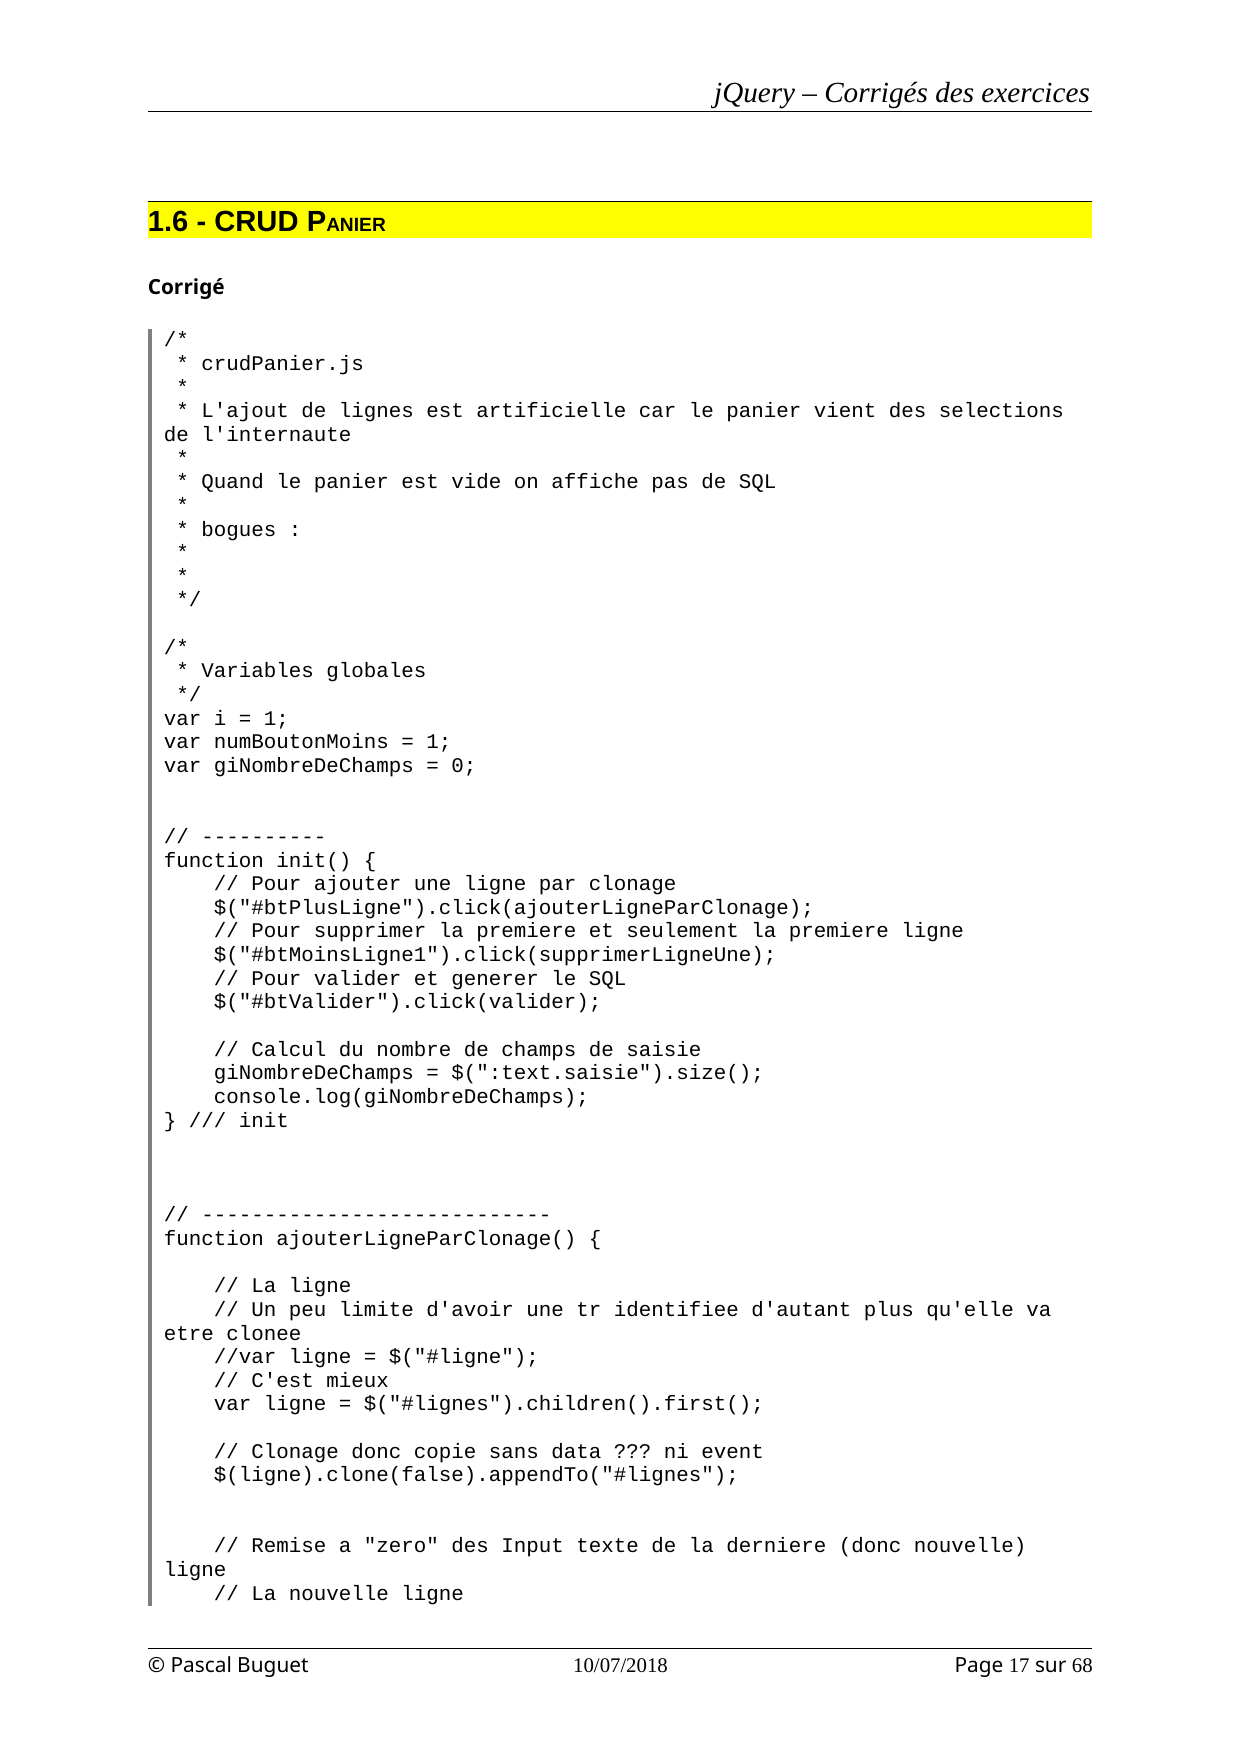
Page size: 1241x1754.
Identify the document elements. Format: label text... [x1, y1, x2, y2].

text // Pour supprimer la premiere et seulement la premiere ligne [152, 921, 1092, 944]
text // Calcul du nombre de champs de saisie [152, 1039, 1092, 1062]
text * [152, 542, 1092, 566]
text //var ligne = $("#ligne"); [152, 1346, 1092, 1370]
text } /// init [152, 1110, 1092, 1133]
text // Pour valider et generer le SQL [152, 968, 1092, 991]
text */ [152, 684, 1092, 708]
text $("#btPlusLigne").click(ajouterLigneParClonage); [152, 897, 1092, 921]
text // ---------------------------- [152, 1204, 1092, 1228]
text function ajouterLigneParClonage() { [152, 1228, 1092, 1252]
text var i = 1; [152, 708, 1092, 731]
text * L'ajout de lignes est artificielle car le panier vient des selections de l'internaute [152, 400, 1092, 448]
text /* [152, 637, 1092, 660]
text console.log(giNombreDeChamps); [152, 1086, 1092, 1110]
text * Quand le panier est vide on affiche pas de SQL [152, 471, 1092, 495]
text var ligne = $("#lignes").children().first(); [152, 1393, 1092, 1417]
text Corrigé [148, 272, 1092, 301]
text /* [152, 329, 1092, 353]
text // Clonage donc copie sans data ??? ni event [152, 1441, 1092, 1464]
text // C'est mieux [152, 1370, 1092, 1393]
text $("#btMoinsLigne1").click(supprimerLigneUne); [152, 944, 1092, 968]
text var giNombreDeChamps = 0; [152, 755, 1092, 779]
text * [152, 377, 1092, 400]
text * Variables globales [152, 660, 1092, 684]
text // Remise a "zero" des Input texte de la derniere (donc nouvelle) ligne [152, 1535, 1092, 1583]
text function init() { [152, 849, 1092, 873]
text * [152, 566, 1092, 589]
text giNombreDeChamps = $(":text.saisie").size(); [152, 1062, 1092, 1086]
text */ [152, 589, 1092, 613]
text * crudPanier.js [152, 353, 1092, 377]
text $(ligne).clone(false).appendTo("#lignes"); [152, 1464, 1092, 1488]
text // La ligne [152, 1275, 1092, 1299]
text $("#btValider").click(valider); [152, 991, 1092, 1015]
text // Pour ajouter une ligne par clonage [152, 873, 1092, 897]
subtitle - CRUD Panier [148, 202, 1092, 238]
text * bogues : [152, 518, 1092, 542]
text // La nouvelle ligne [152, 1583, 1092, 1606]
text * [152, 448, 1092, 471]
text * [152, 495, 1092, 518]
text // ---------- [152, 826, 1092, 849]
text var numBoutonMoins = 1; [152, 731, 1092, 755]
text // Un peu limite d'avoir une tr identifiee d'autant plus qu'elle va etre clonee [152, 1299, 1092, 1346]
